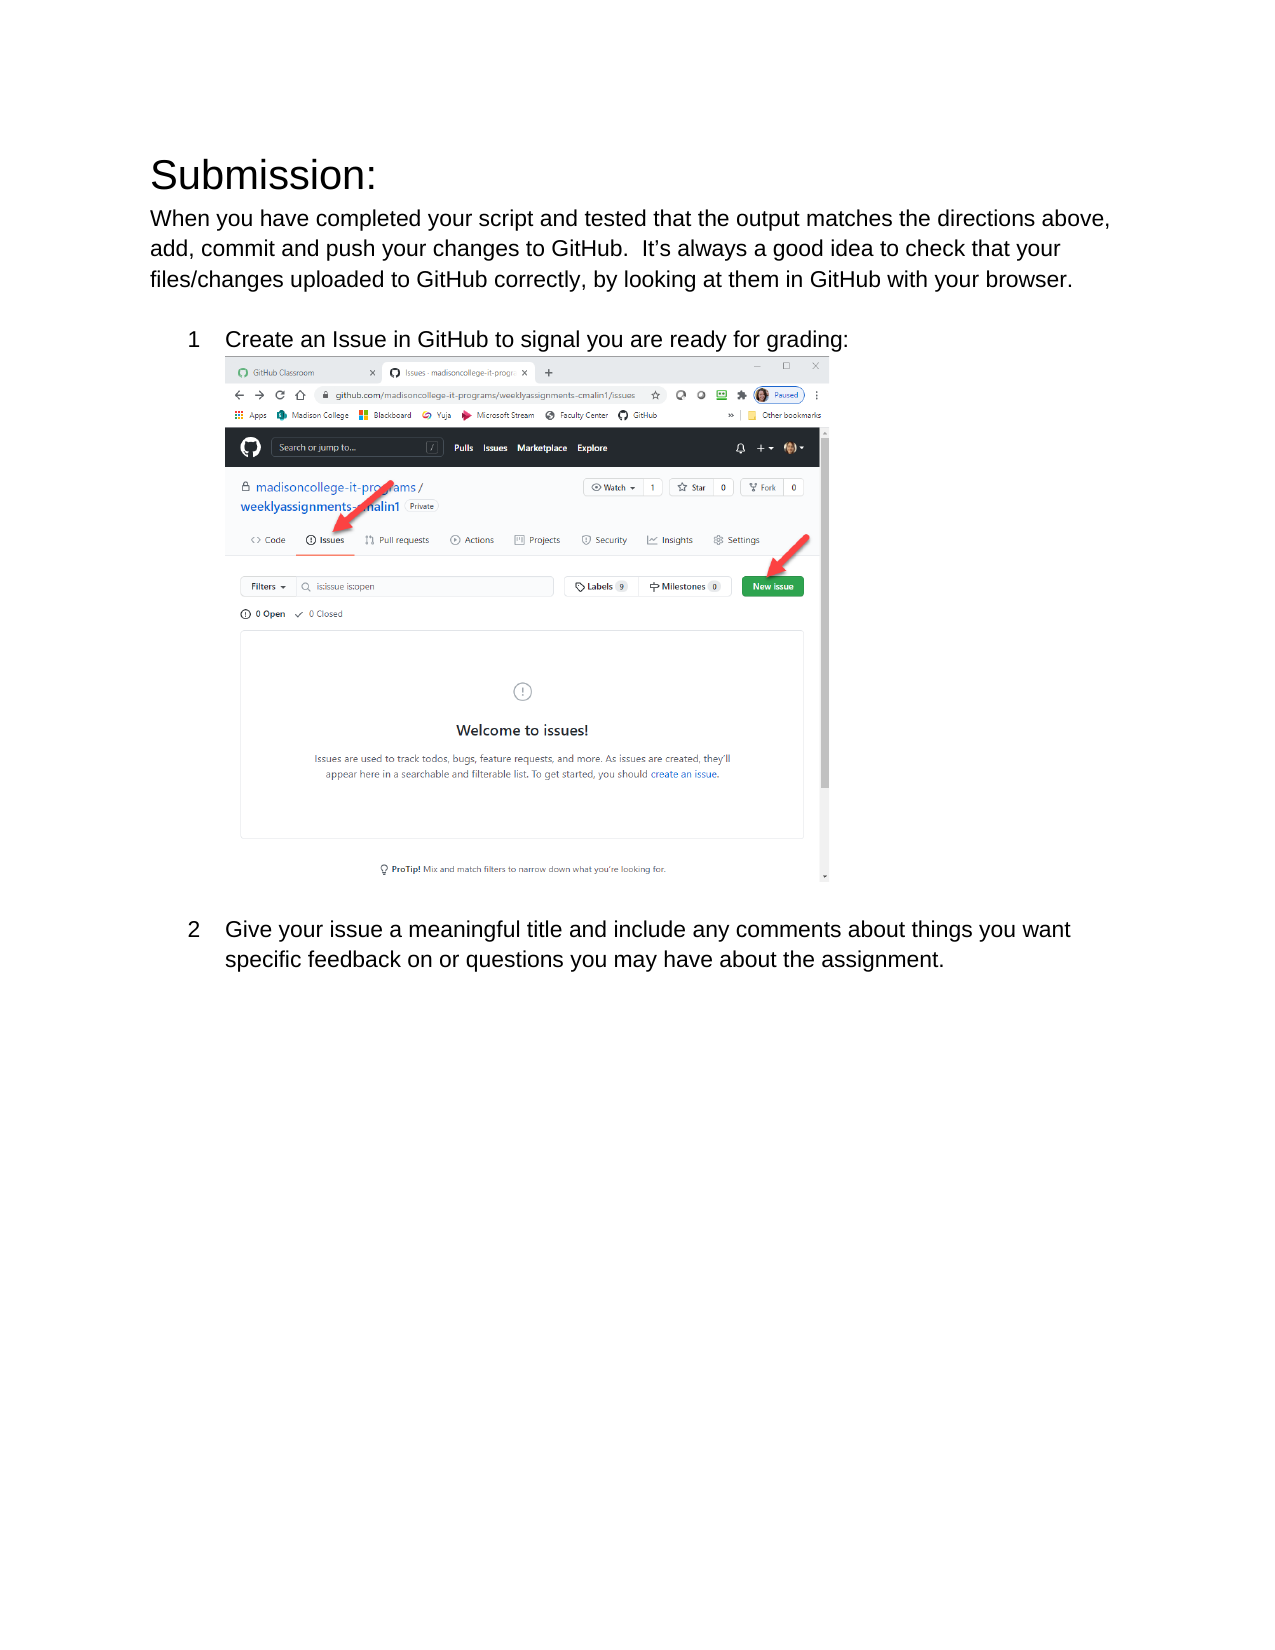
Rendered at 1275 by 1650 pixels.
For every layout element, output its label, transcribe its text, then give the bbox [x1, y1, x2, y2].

list Create an Issue in GitHub to signal you are ready for grading: [187, 326, 1125, 352]
picture [225, 356, 830, 882]
text Submission: [150, 150, 1125, 198]
list Give your issue a meaningful title and include any comments about things you want specific feedback on or questions you may have about the assignment. [187, 916, 1125, 972]
text When you have completed your script and tested that the output matches the directions above, add, commit and push your changes to GitHub. It’s always a good idea to check that your files/changes uploaded to GitHub correctly, by looking at them in GitHub with your browser. [150, 205, 1125, 292]
